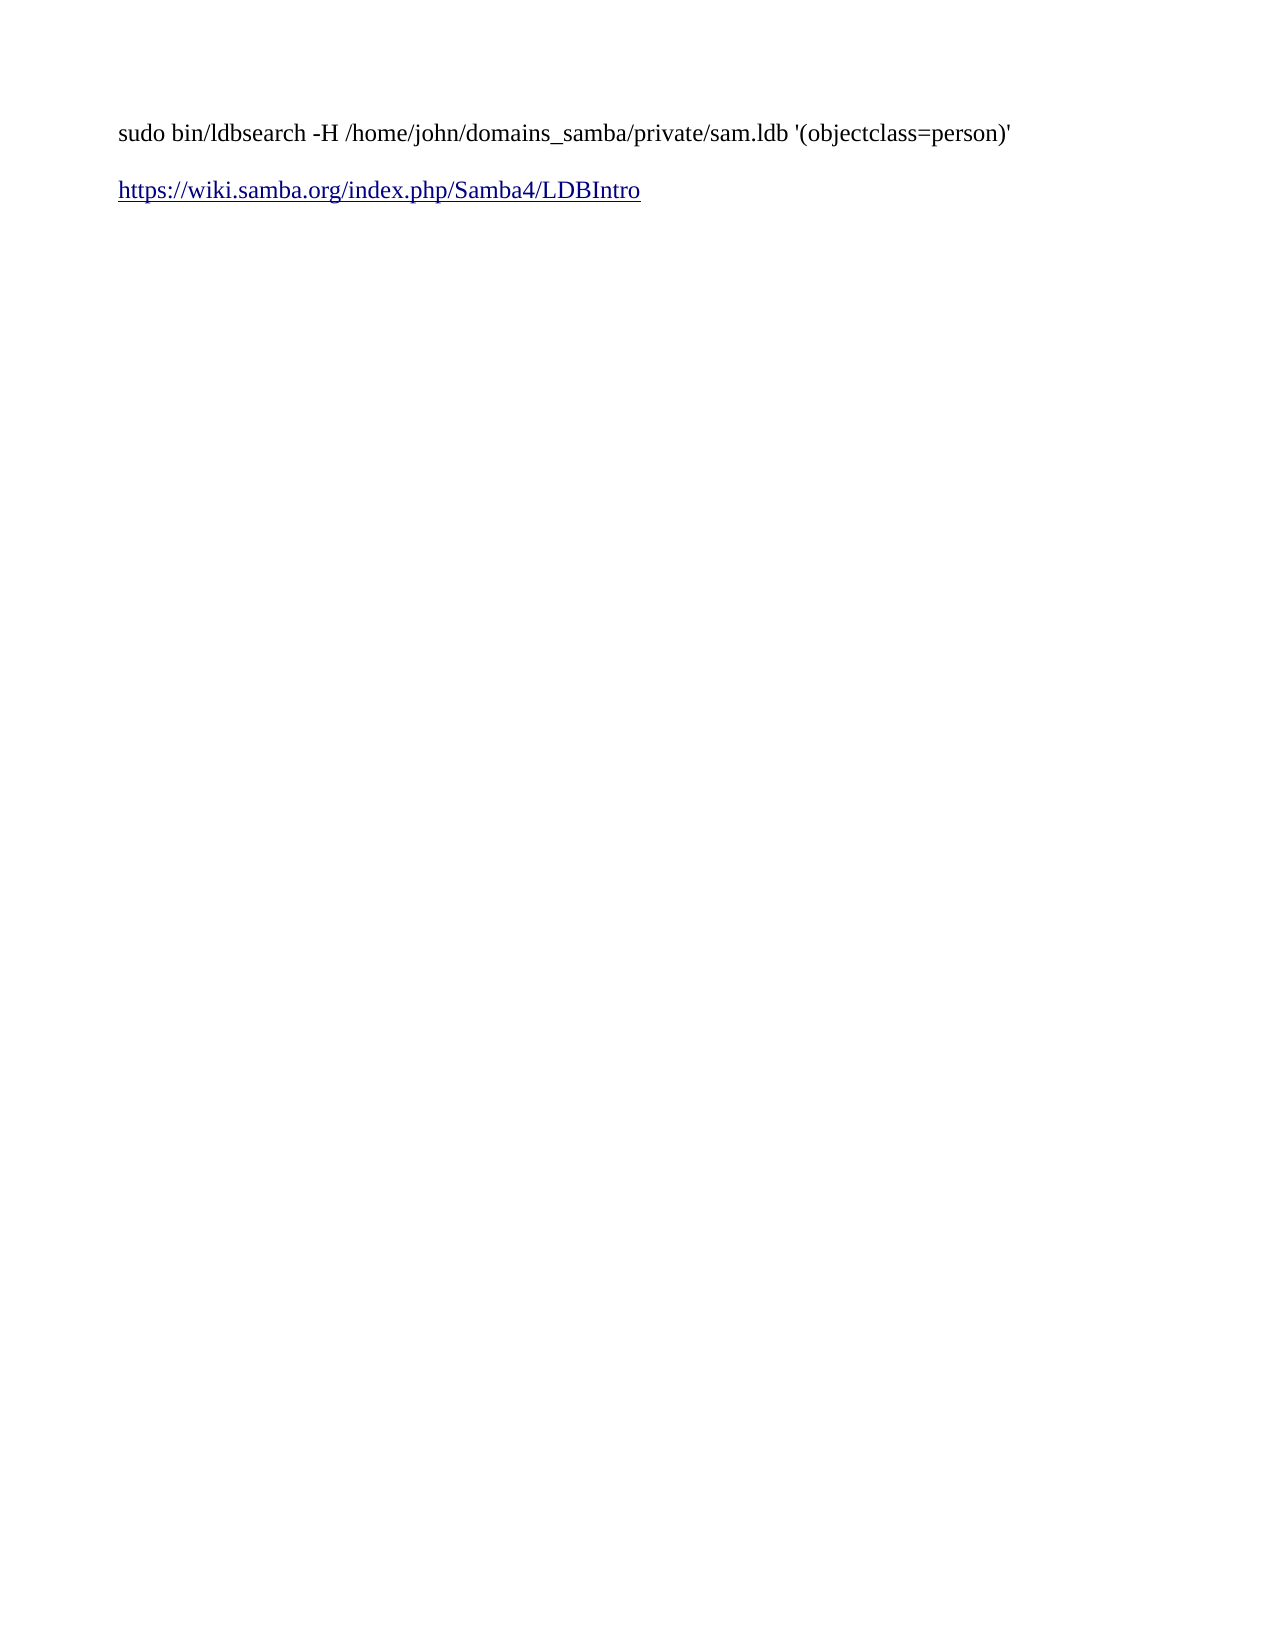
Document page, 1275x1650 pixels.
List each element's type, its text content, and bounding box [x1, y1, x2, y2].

text https://wiki.samba.org/index.php/Samba4/LDBIntro [118, 176, 1157, 204]
text sudo bin/ldbsearch -H /home/john/domains_samba/private/sam.ldb '(objectclass=person)' [118, 118, 1157, 147]
